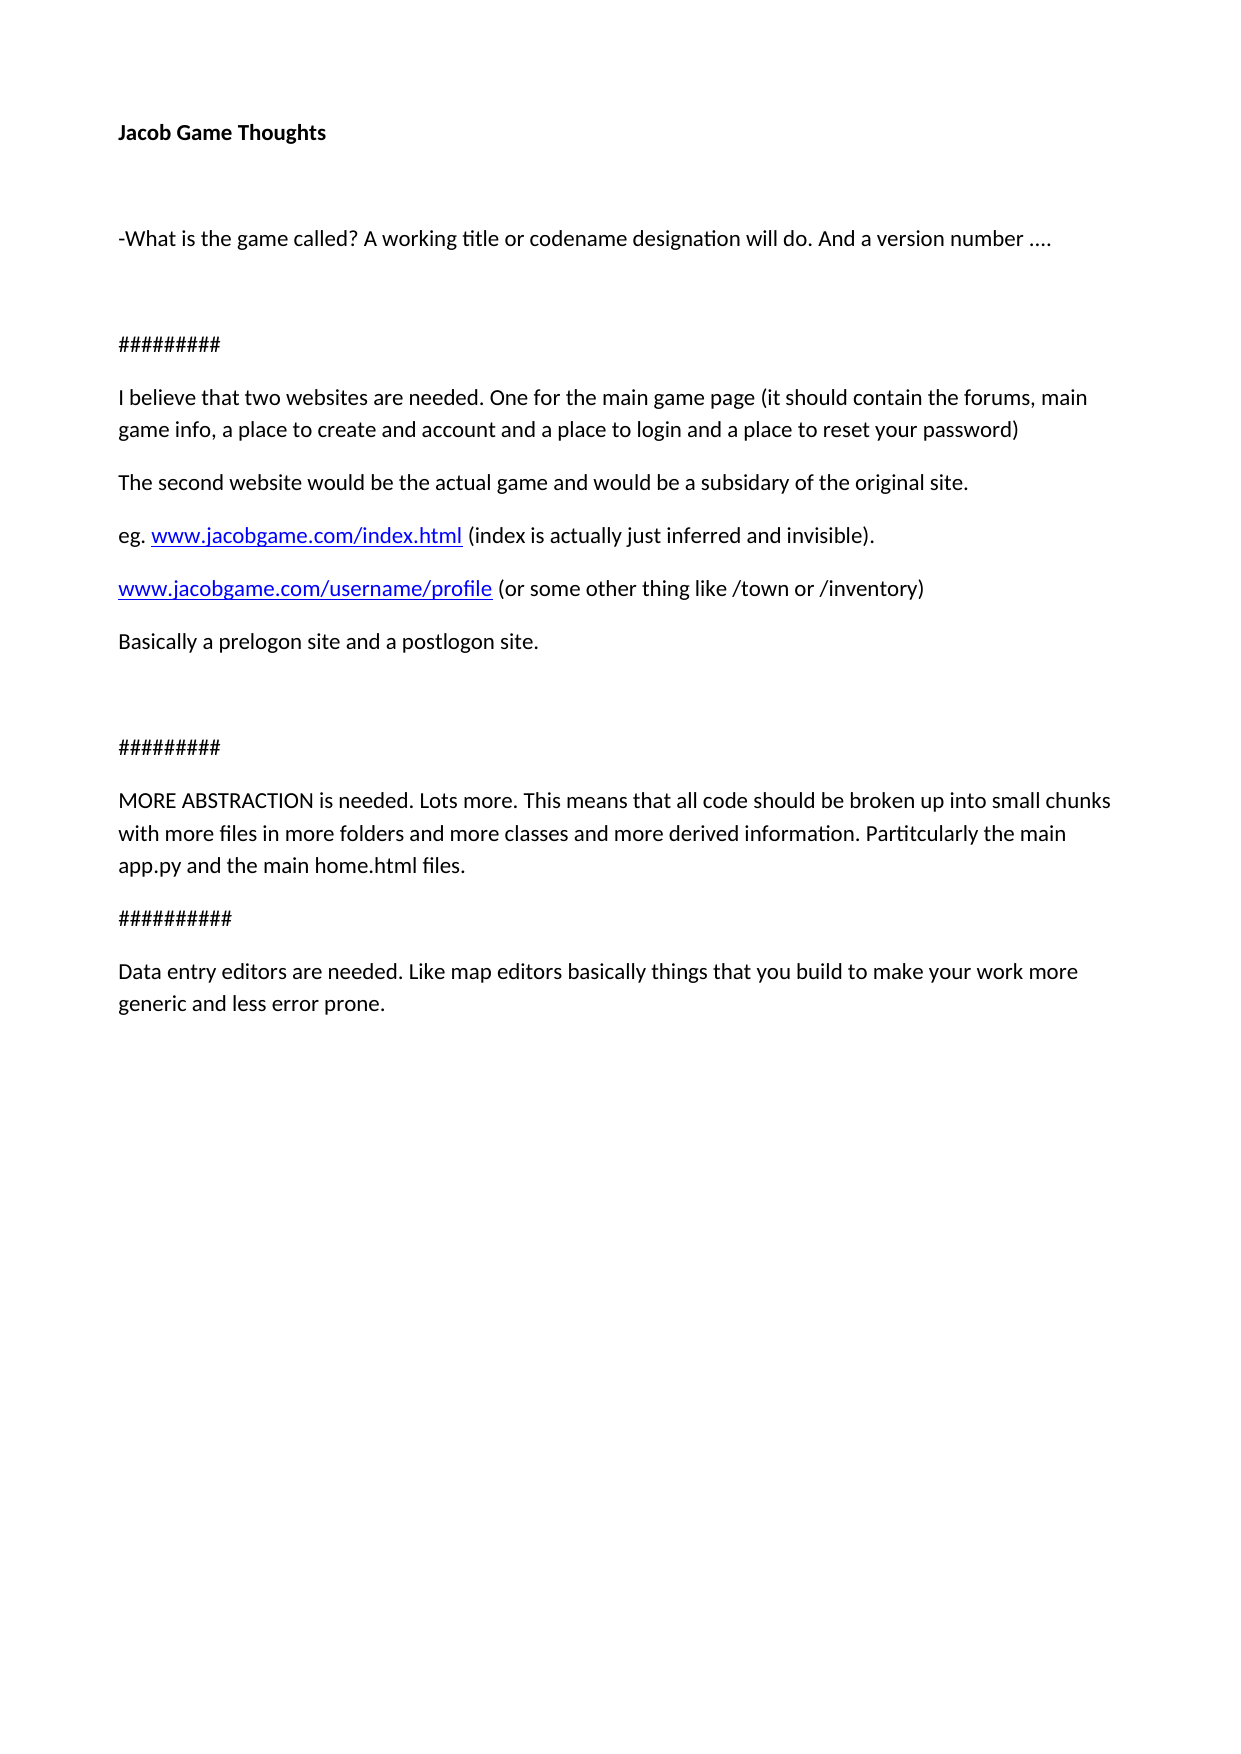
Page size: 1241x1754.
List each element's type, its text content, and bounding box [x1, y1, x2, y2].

text The second website would be the actual game and would be a subsidary of the original site. [118, 468, 1122, 496]
text Basically a prelogon site and a postlogon site. [118, 627, 1122, 656]
text Data entry editors are needed. Like map editors basically things that you build to make your work more generic and less error prone. [118, 957, 1122, 1017]
text Jacob Game Thoughts [118, 118, 1122, 146]
text -What is the game called? A working title or codename designation will do. And a version number .... [118, 224, 1122, 252]
text eg. www.jacobgame.com/index.html (index is actually just inferred and invisible). [118, 521, 1122, 549]
text I believe that two websites are needed. One for the main game page (it should contain the forums, main game info, a place to create and account and a place to login and a place to reset your password) [118, 383, 1122, 443]
text ########## [118, 904, 1122, 932]
text www.jacobgame.com/username/profile (or some other thing like /town or /inventory) [118, 574, 1122, 602]
text MORE ABSTRACTION is needed. Lots more. This means that all code should be broken up into small chunks with more files in more folders and more classes and more derived information. Partitcularly the main app.py and the main home.html files. [118, 787, 1122, 879]
text ######### [118, 330, 1122, 358]
text ######### [118, 733, 1122, 762]
